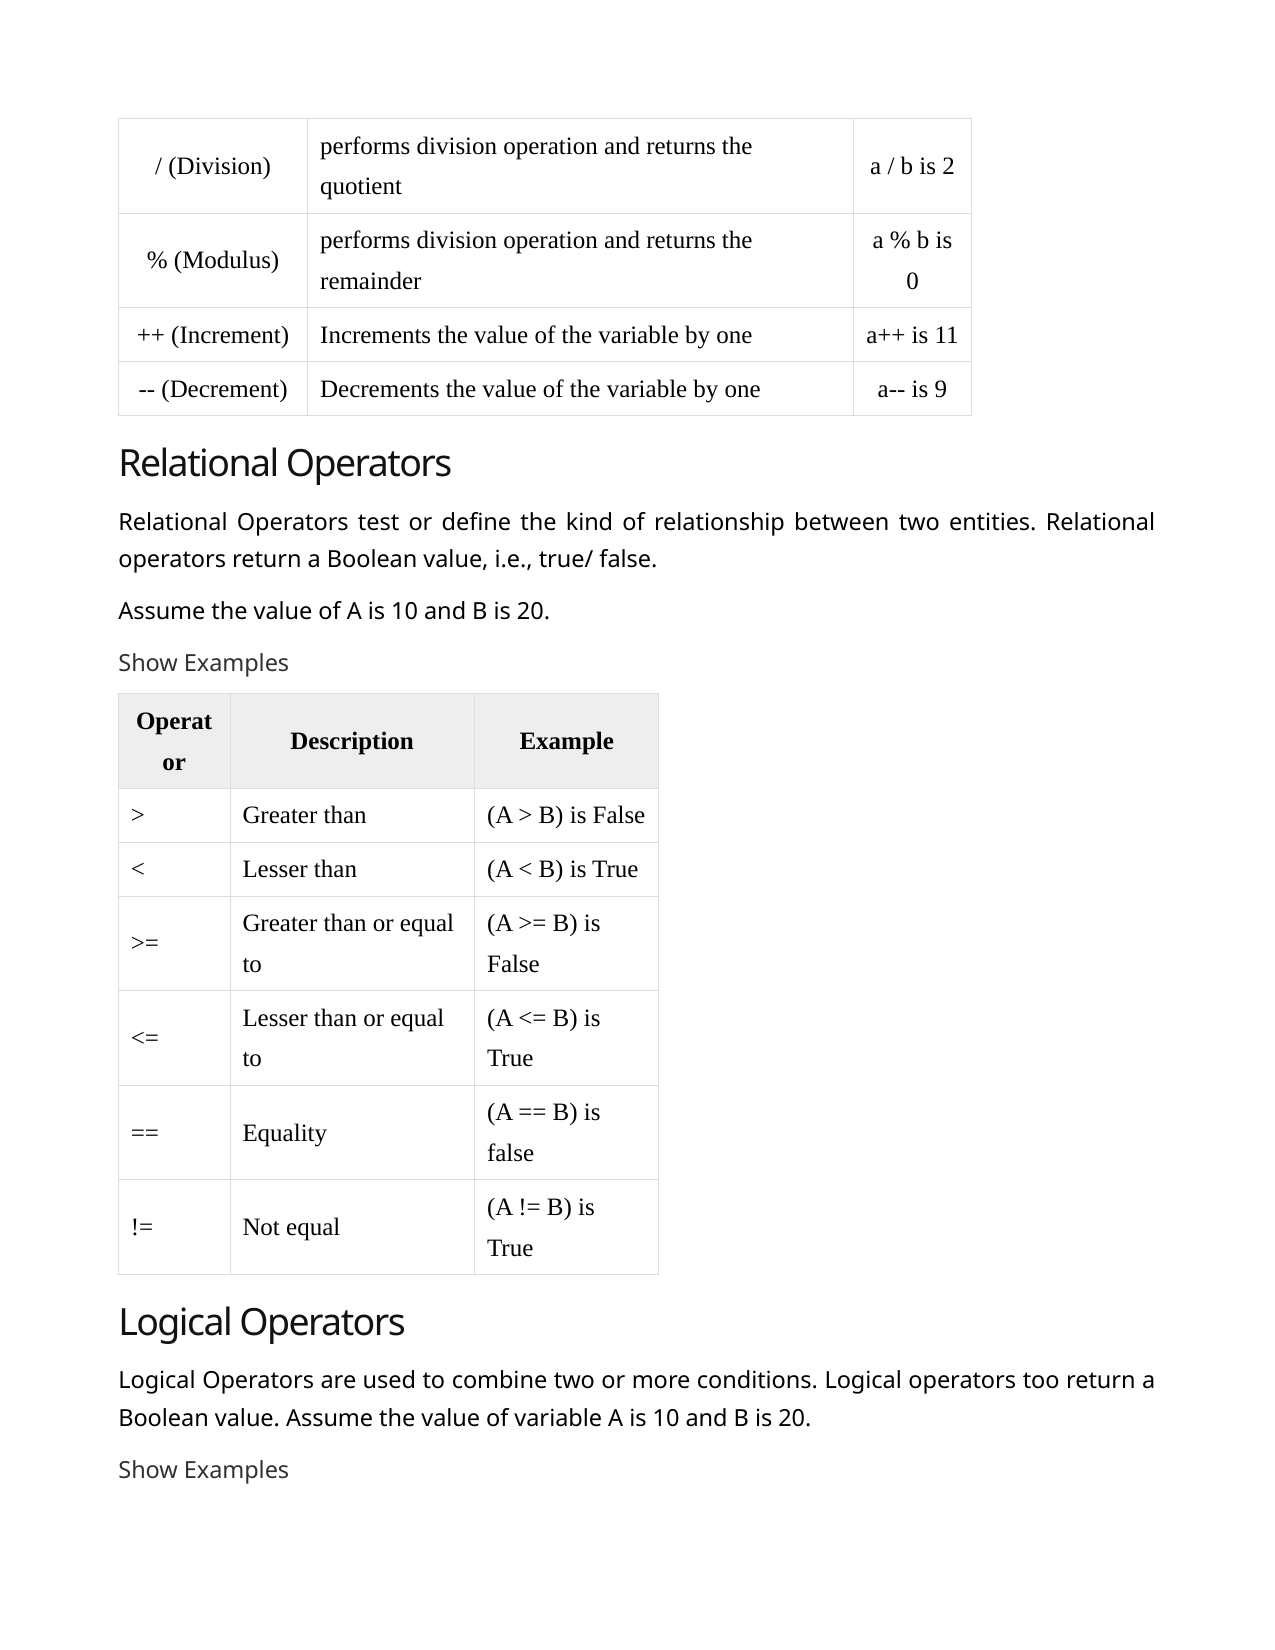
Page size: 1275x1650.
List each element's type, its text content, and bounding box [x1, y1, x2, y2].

table_header Description [231, 694, 474, 788]
subtitle Relational Operators [118, 436, 1157, 487]
text Assume the value of A is 10 and B is 20. [118, 589, 1157, 627]
table_cell (A > B) is False [475, 789, 658, 842]
table_cell < [119, 843, 230, 896]
table_header Operator [119, 694, 230, 788]
table_cell > [119, 789, 230, 842]
table_cell Equality [231, 1086, 474, 1179]
text Show Examples [118, 641, 1157, 679]
table_cell <= [119, 991, 230, 1085]
table_cell (A == B) is false [475, 1086, 658, 1179]
table_cell Lesser than or equal to [231, 991, 474, 1085]
table_cell (A != B) is True [475, 1180, 658, 1274]
table_cell Lesser than [231, 843, 474, 896]
table_cell Increments the value of the variable by one [308, 308, 853, 361]
table_cell a++ is 11 [854, 308, 971, 361]
table_cell a % b is 0 [854, 214, 971, 307]
subtitle Logical Operators [118, 1295, 1157, 1346]
table_cell (A < B) is True [475, 843, 658, 896]
table_cell performs division operation and returns the remainder [308, 214, 853, 307]
table_cell Greater than or equal to [231, 897, 474, 990]
table_cell >= [119, 897, 230, 990]
text Relational Operators test or define the kind of relationship between two entities. Relational operators return a Boolean value, i.e., true/ false. [118, 499, 1157, 574]
table_cell / (Division) [119, 119, 307, 213]
table_cell Not equal [231, 1180, 474, 1274]
table_cell Decrements the value of the variable by one [308, 362, 853, 415]
text Logical Operators are used to combine two or more conditions. Logical operators too return a Boolean value. Assume the value of variable A is 10 and B is 20. [118, 1358, 1157, 1433]
table_cell == [119, 1086, 230, 1179]
table_cell != [119, 1180, 230, 1274]
table_cell % (Modulus) [119, 214, 307, 307]
table_cell -- (Decrement) [119, 362, 307, 415]
table_cell (A >= B) is False [475, 897, 658, 990]
table_cell a / b is 2 [854, 119, 971, 213]
table_header Example [475, 694, 658, 788]
text Show Examples [118, 1448, 1157, 1485]
table_cell a-- is 9 [854, 362, 971, 415]
table_cell (A <= B) is True [475, 991, 658, 1085]
table_cell Greater than [231, 789, 474, 842]
table_cell ++ (Increment) [119, 308, 307, 361]
table_cell performs division operation and returns the quotient [308, 119, 853, 213]
